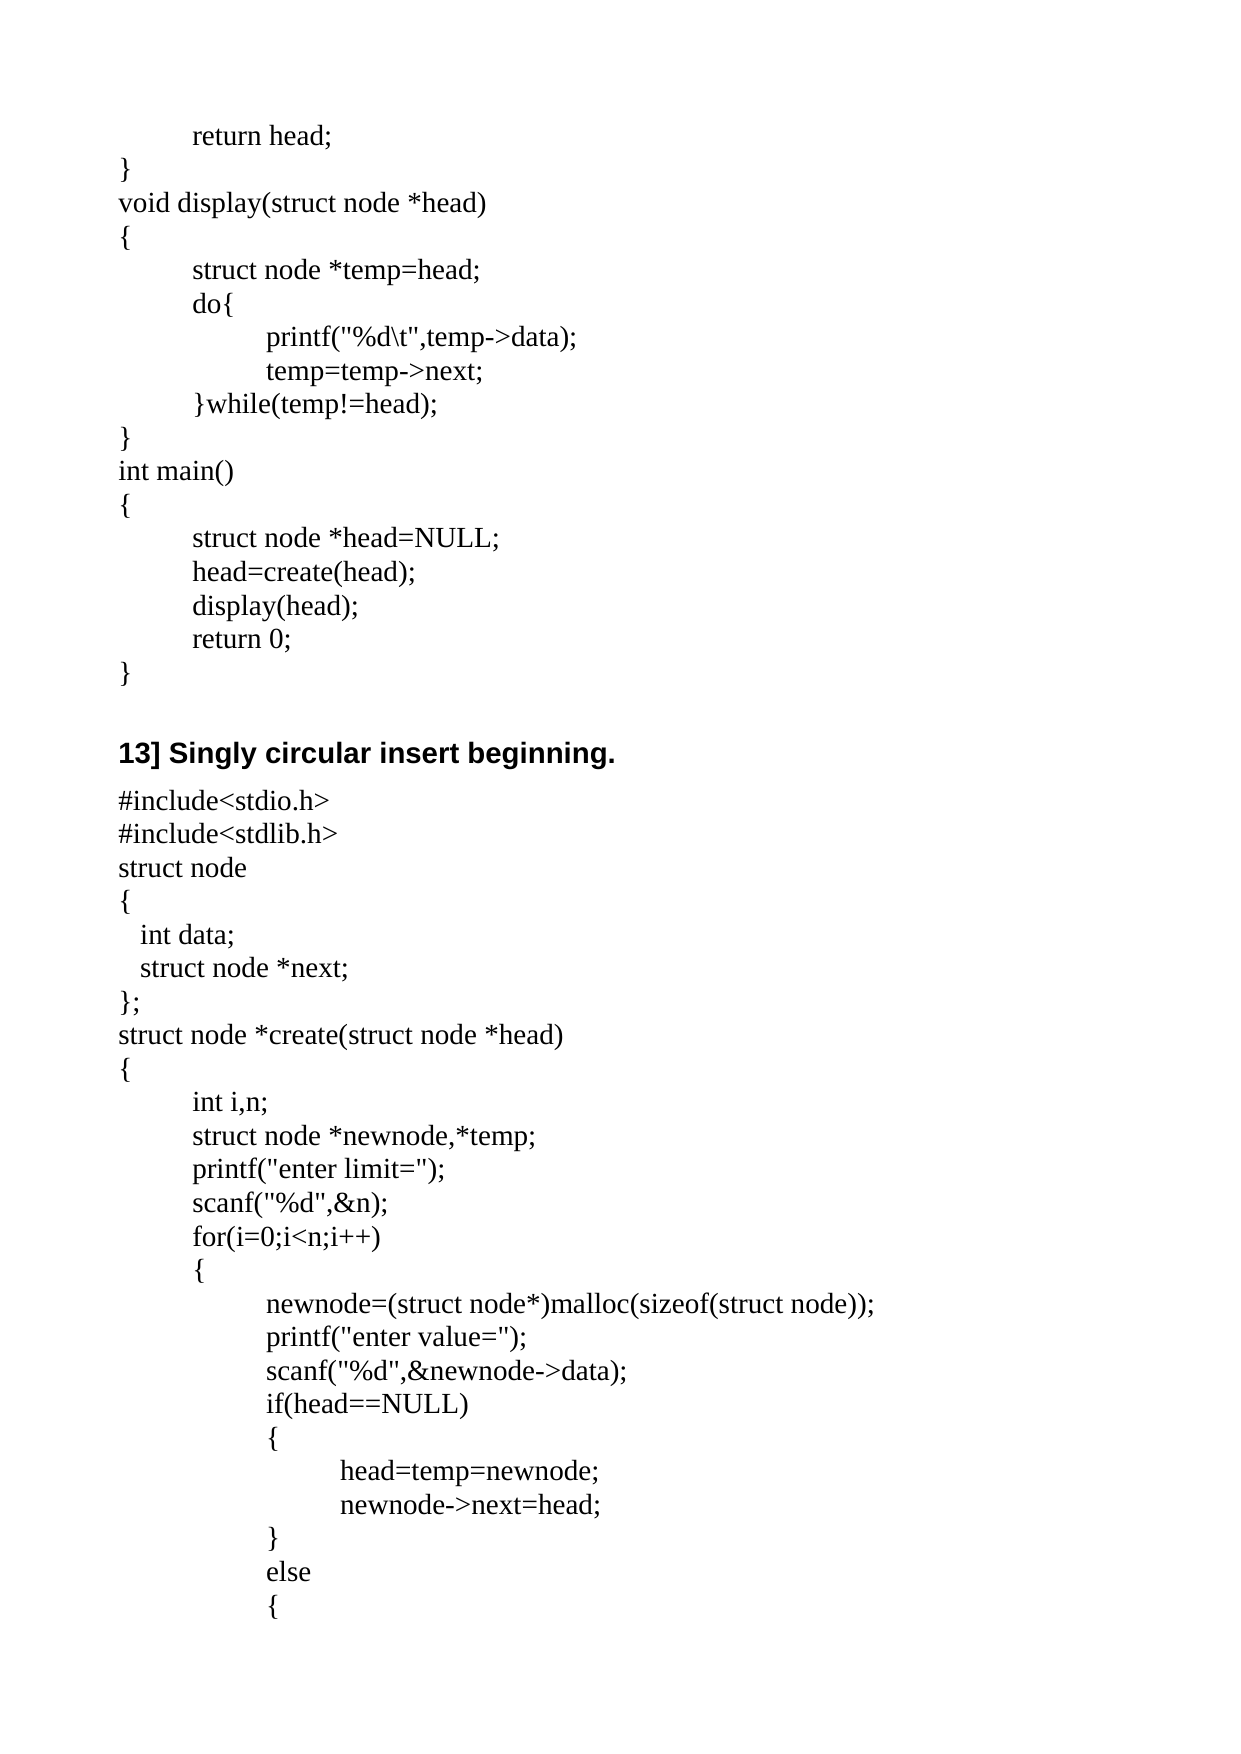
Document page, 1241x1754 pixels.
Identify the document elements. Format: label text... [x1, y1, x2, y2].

subtitle 13] Singly circular insert beginning. [118, 736, 1122, 770]
text void display(struct node *head) [118, 185, 1122, 219]
text struct node *temp=head; [118, 252, 1122, 286]
text for(i=0;i<n;i++) [118, 1219, 1122, 1252]
text struct node *head=NULL; [118, 521, 1122, 554]
text int main() [118, 453, 1122, 487]
text else [118, 1554, 1122, 1588]
text } [118, 420, 1122, 453]
text return head; [118, 118, 1122, 152]
text temp=temp->next; [118, 353, 1122, 386]
text printf("enter limit="); [118, 1152, 1122, 1185]
text newnode->next=head; [118, 1487, 1122, 1521]
text } [118, 152, 1122, 185]
text { [118, 1420, 1122, 1453]
text }; [118, 984, 1122, 1017]
text scanf("%d",&newnode->data); [118, 1353, 1122, 1386]
text #include<stdio.h> [118, 783, 1122, 816]
text struct node [118, 850, 1122, 883]
text { [118, 1588, 1122, 1621]
text { [118, 1051, 1122, 1084]
text }while(temp!=head); [118, 386, 1122, 420]
text struct node *newnode,*temp; [118, 1118, 1122, 1152]
text printf("enter value="); [118, 1319, 1122, 1353]
text scanf("%d",&n); [118, 1185, 1122, 1219]
text return 0; [118, 621, 1122, 655]
text { [118, 487, 1122, 521]
text int i,n; [118, 1084, 1122, 1118]
text head=temp=newnode; [118, 1453, 1122, 1487]
text struct node *create(struct node *head) [118, 1017, 1122, 1051]
text do{ [118, 286, 1122, 319]
text { [118, 883, 1122, 917]
text } [118, 1521, 1122, 1554]
text newnode=(struct node*)malloc(sizeof(struct node)); [118, 1286, 1122, 1319]
text #include<stdlib.h> [118, 816, 1122, 850]
text struct node *next; [118, 950, 1122, 984]
text printf("%d\t",temp->data); [118, 319, 1122, 353]
text int data; [118, 917, 1122, 950]
text { [118, 1252, 1122, 1286]
text if(head==NULL) [118, 1386, 1122, 1420]
text } [118, 655, 1122, 688]
text display(head); [118, 588, 1122, 621]
text { [118, 219, 1122, 252]
text head=create(head); [118, 554, 1122, 588]
